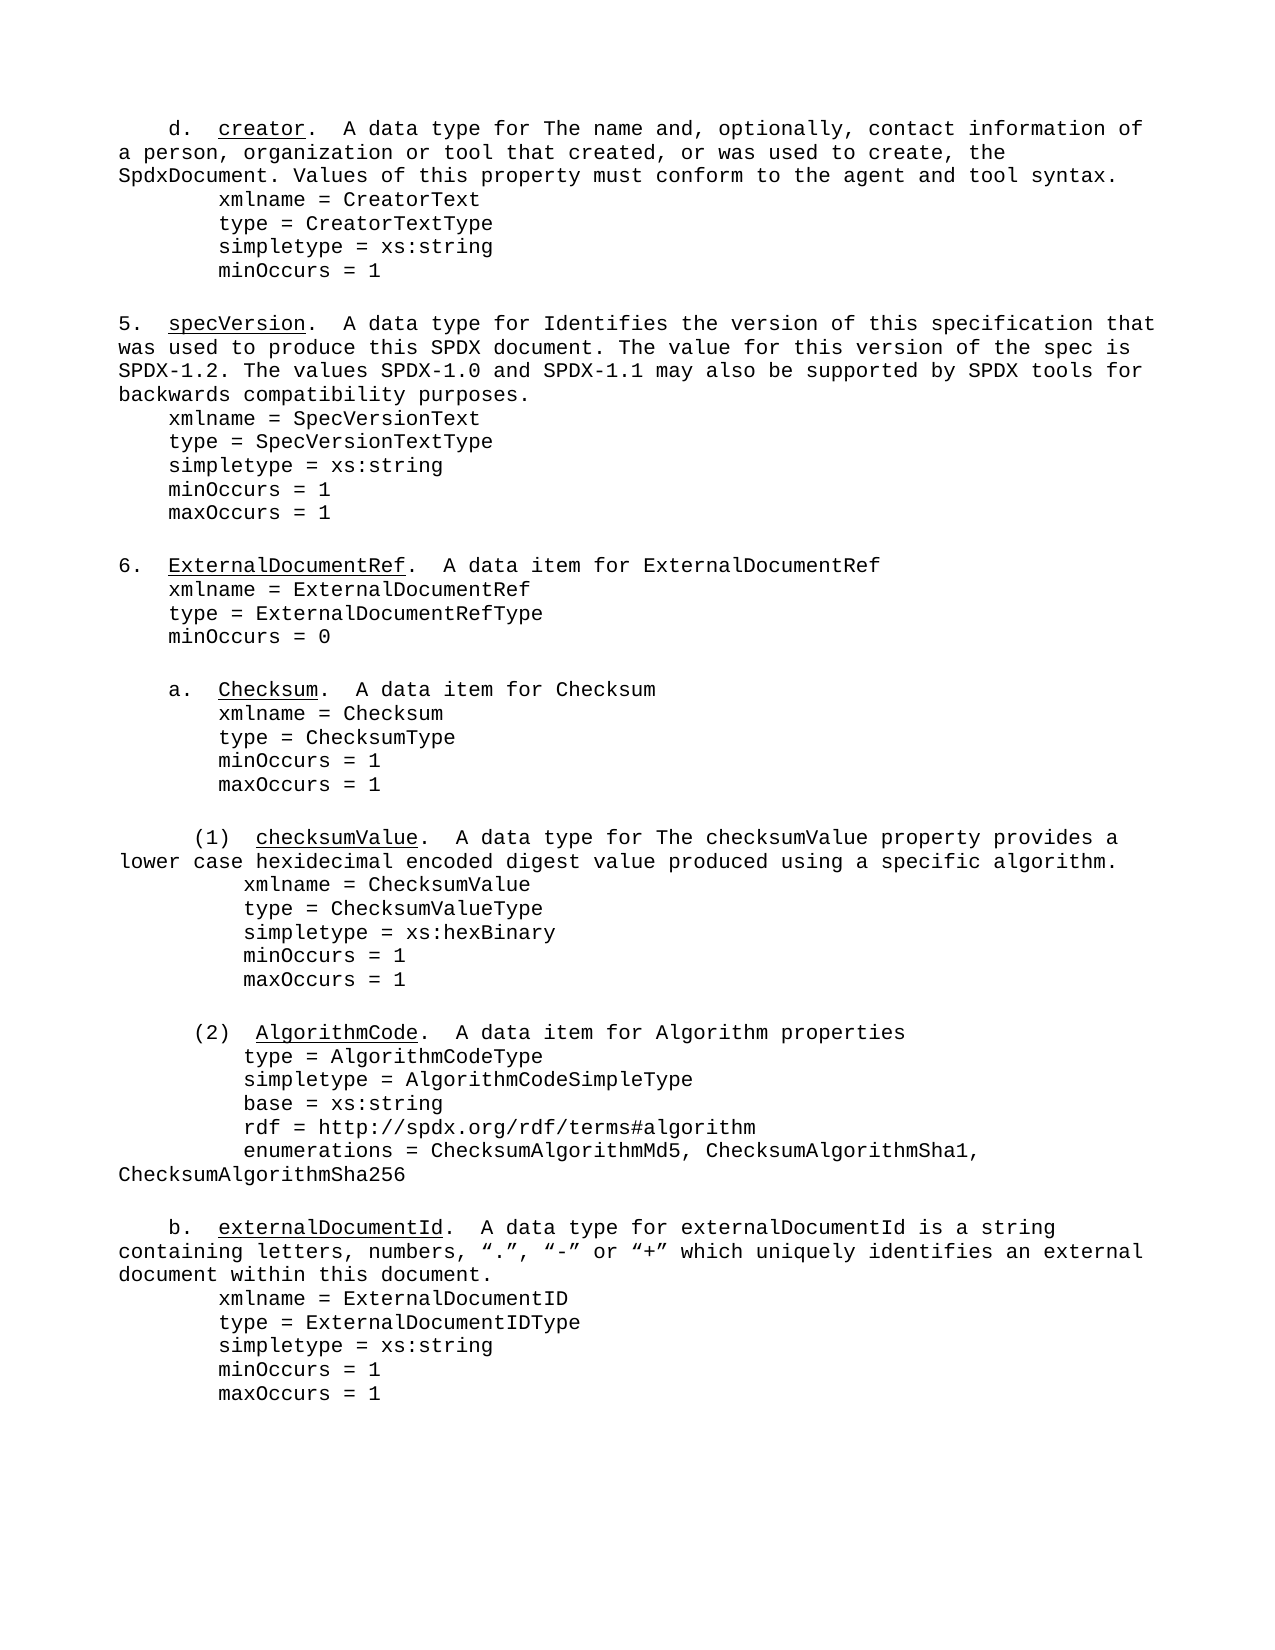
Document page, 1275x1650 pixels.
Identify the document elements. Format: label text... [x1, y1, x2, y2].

text type = SpecVersionTextType [118, 431, 1157, 455]
text simpletype = AlgorithmCodeSimpleType [118, 1069, 1157, 1093]
text minOccurs = 1 [118, 260, 1157, 284]
text xmlname = ExternalDocumentID [118, 1288, 1157, 1312]
text minOccurs = 1 [118, 1359, 1157, 1383]
text a. Checksum. A data item for Checksum [118, 679, 1157, 703]
text b. externalDocumentId. A data type for externalDocumentId is a string containing letters, numbers, “.”, “-” or “+” which uniquely identifies an external document within this document. [118, 1217, 1157, 1288]
text d. creator. A data type for The name and, optionally, contact information of a person, organization or tool that created, or was used to create, the SpdxDocument. Values of this property must conform to the agent and tool syntax. [118, 118, 1157, 189]
text type = CreatorTextType [118, 213, 1157, 236]
text maxOccurs = 1 [118, 1383, 1157, 1406]
text maxOccurs = 1 [118, 774, 1157, 798]
text 6. ExternalDocumentRef. A data item for ExternalDocumentRef [118, 555, 1157, 579]
text type = ExternalDocumentRefType [118, 603, 1157, 626]
text xmlname = CreatorText [118, 189, 1157, 213]
text minOccurs = 1 [118, 479, 1157, 502]
text enumerations = ChecksumAlgorithmMd5, ChecksumAlgorithmSha1, ChecksumAlgorithmSha256 [118, 1140, 1157, 1188]
text maxOccurs = 1 [118, 969, 1157, 993]
text minOccurs = 1 [118, 750, 1157, 774]
text rdf = http://spdx.org/rdf/terms#algorithm [118, 1117, 1157, 1140]
text type = ExternalDocumentIDType [118, 1312, 1157, 1335]
text maxOccurs = 1 [118, 502, 1157, 526]
text minOccurs = 0 [118, 626, 1157, 650]
text xmlname = ChecksumValue [118, 874, 1157, 898]
text xmlname = SpecVersionText [118, 408, 1157, 431]
text simpletype = xs:string [118, 236, 1157, 260]
text 5. specVersion. A data type for Identifies the version of this specification that was used to produce this SPDX document. The value for this version of the spec is SPDX-1.2. The values SPDX-1.0 and SPDX-1.1 may also be supported by SPDX tools for backwards compatibility purposes. [118, 313, 1157, 408]
text simpletype = xs:string [118, 1335, 1157, 1359]
text type = AlgorithmCodeType [118, 1046, 1157, 1069]
text base = xs:string [118, 1093, 1157, 1117]
text (1) checksumValue. A data type for The checksumValue property provides a lower case hexidecimal encoded digest value produced using a specific algorithm. [118, 827, 1157, 874]
text type = ChecksumValueType [118, 898, 1157, 922]
text xmlname = Checksum [118, 703, 1157, 727]
text type = ChecksumType [118, 727, 1157, 750]
text (2) AlgorithmCode. A data item for Algorithm properties [118, 1022, 1157, 1046]
text simpletype = xs:hexBinary [118, 922, 1157, 945]
text minOccurs = 1 [118, 945, 1157, 969]
text simpletype = xs:string [118, 455, 1157, 479]
text xmlname = ExternalDocumentRef [118, 579, 1157, 603]
